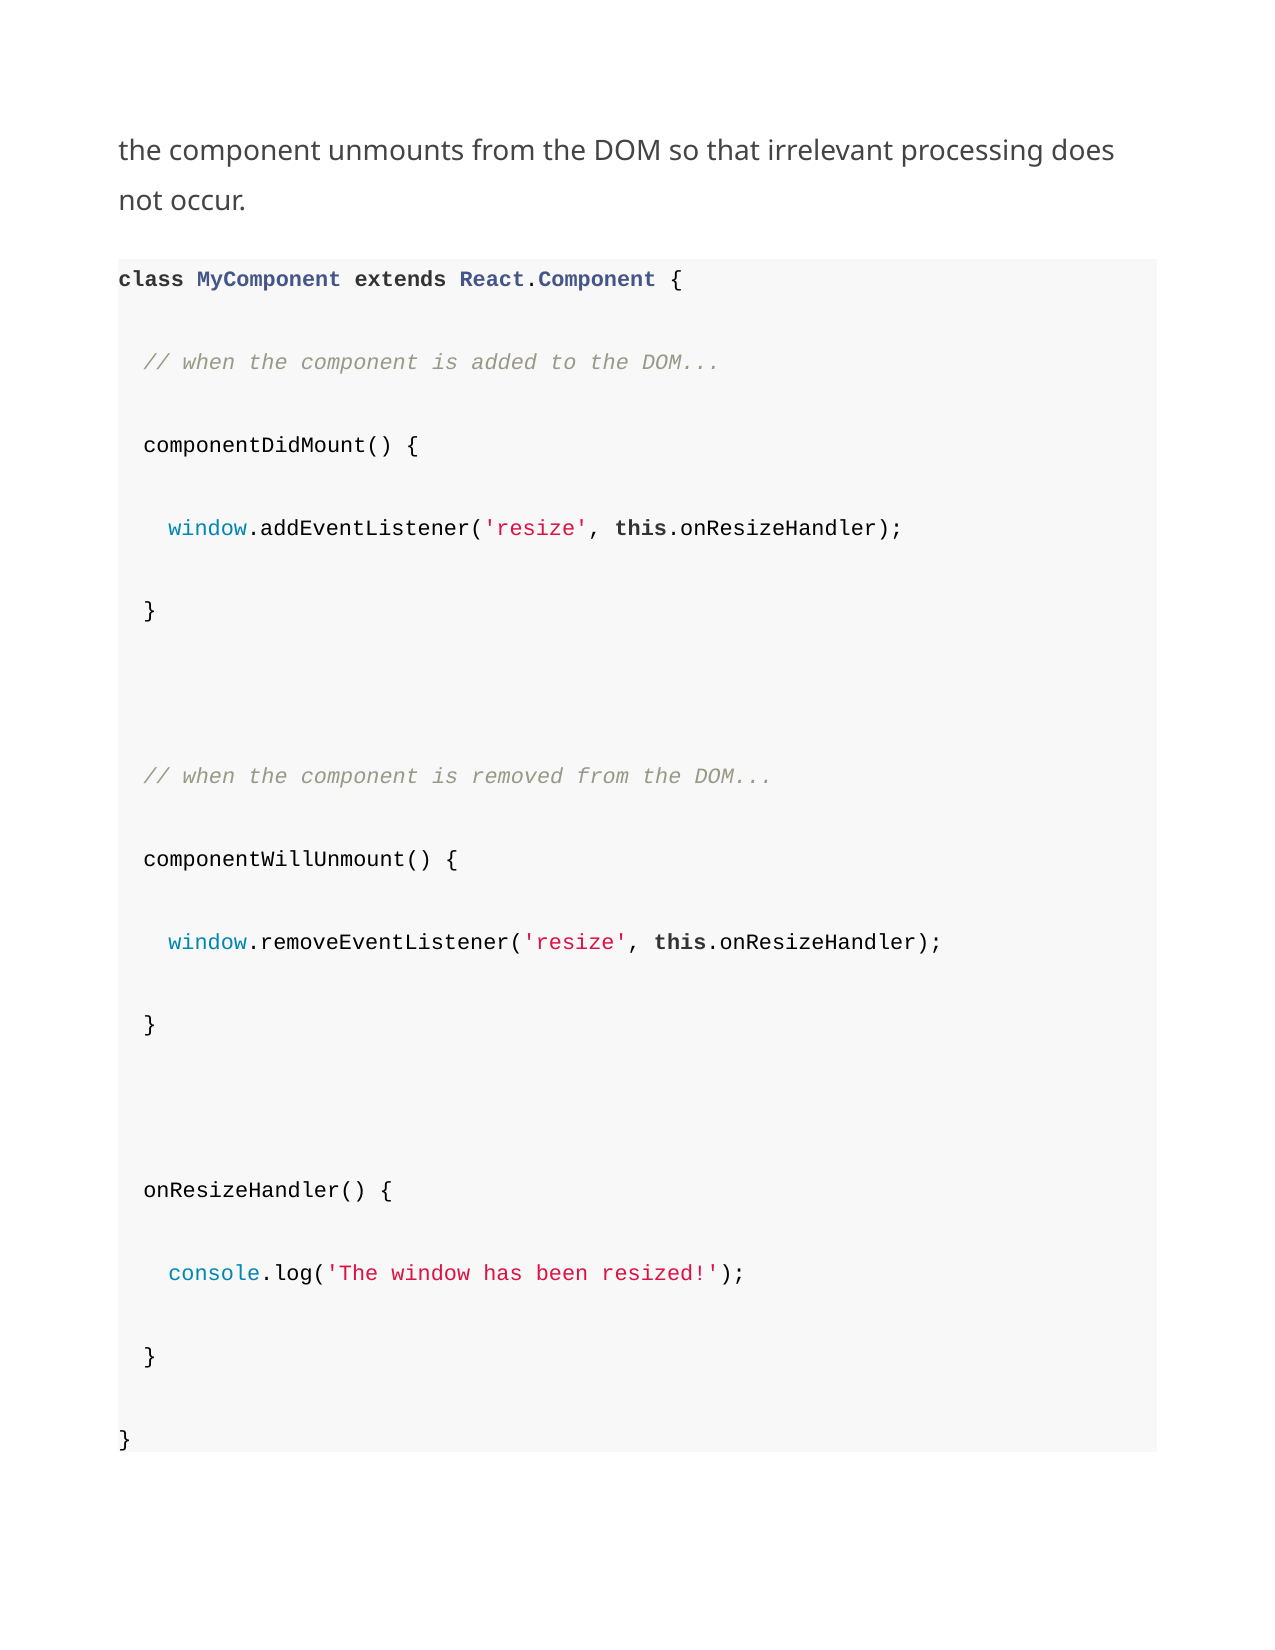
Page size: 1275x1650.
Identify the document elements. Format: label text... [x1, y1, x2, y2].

text componentDidMount() { [118, 424, 1157, 459]
text // when the component is removed from the DOM... [118, 756, 1157, 790]
text } [118, 1335, 1157, 1370]
text } [118, 1004, 1157, 1038]
text } [118, 1418, 1157, 1452]
text window.removeEventListener('resize', this.onResizeHandler); [118, 921, 1157, 956]
text class MyComponent extends React.Component { [118, 259, 1157, 293]
text } [118, 590, 1157, 624]
text onResizeHandler() { [118, 1170, 1157, 1204]
text the component unmounts from the DOM so that irrelevant processing does not occur. [118, 118, 1157, 218]
text // when the component is added to the DOM... [118, 342, 1157, 376]
text window.addEventListener('resize', this.onResizeHandler); [118, 507, 1157, 542]
text componentWillUnmount() { [118, 838, 1157, 873]
text console.log('The window has been resized!'); [118, 1252, 1157, 1287]
